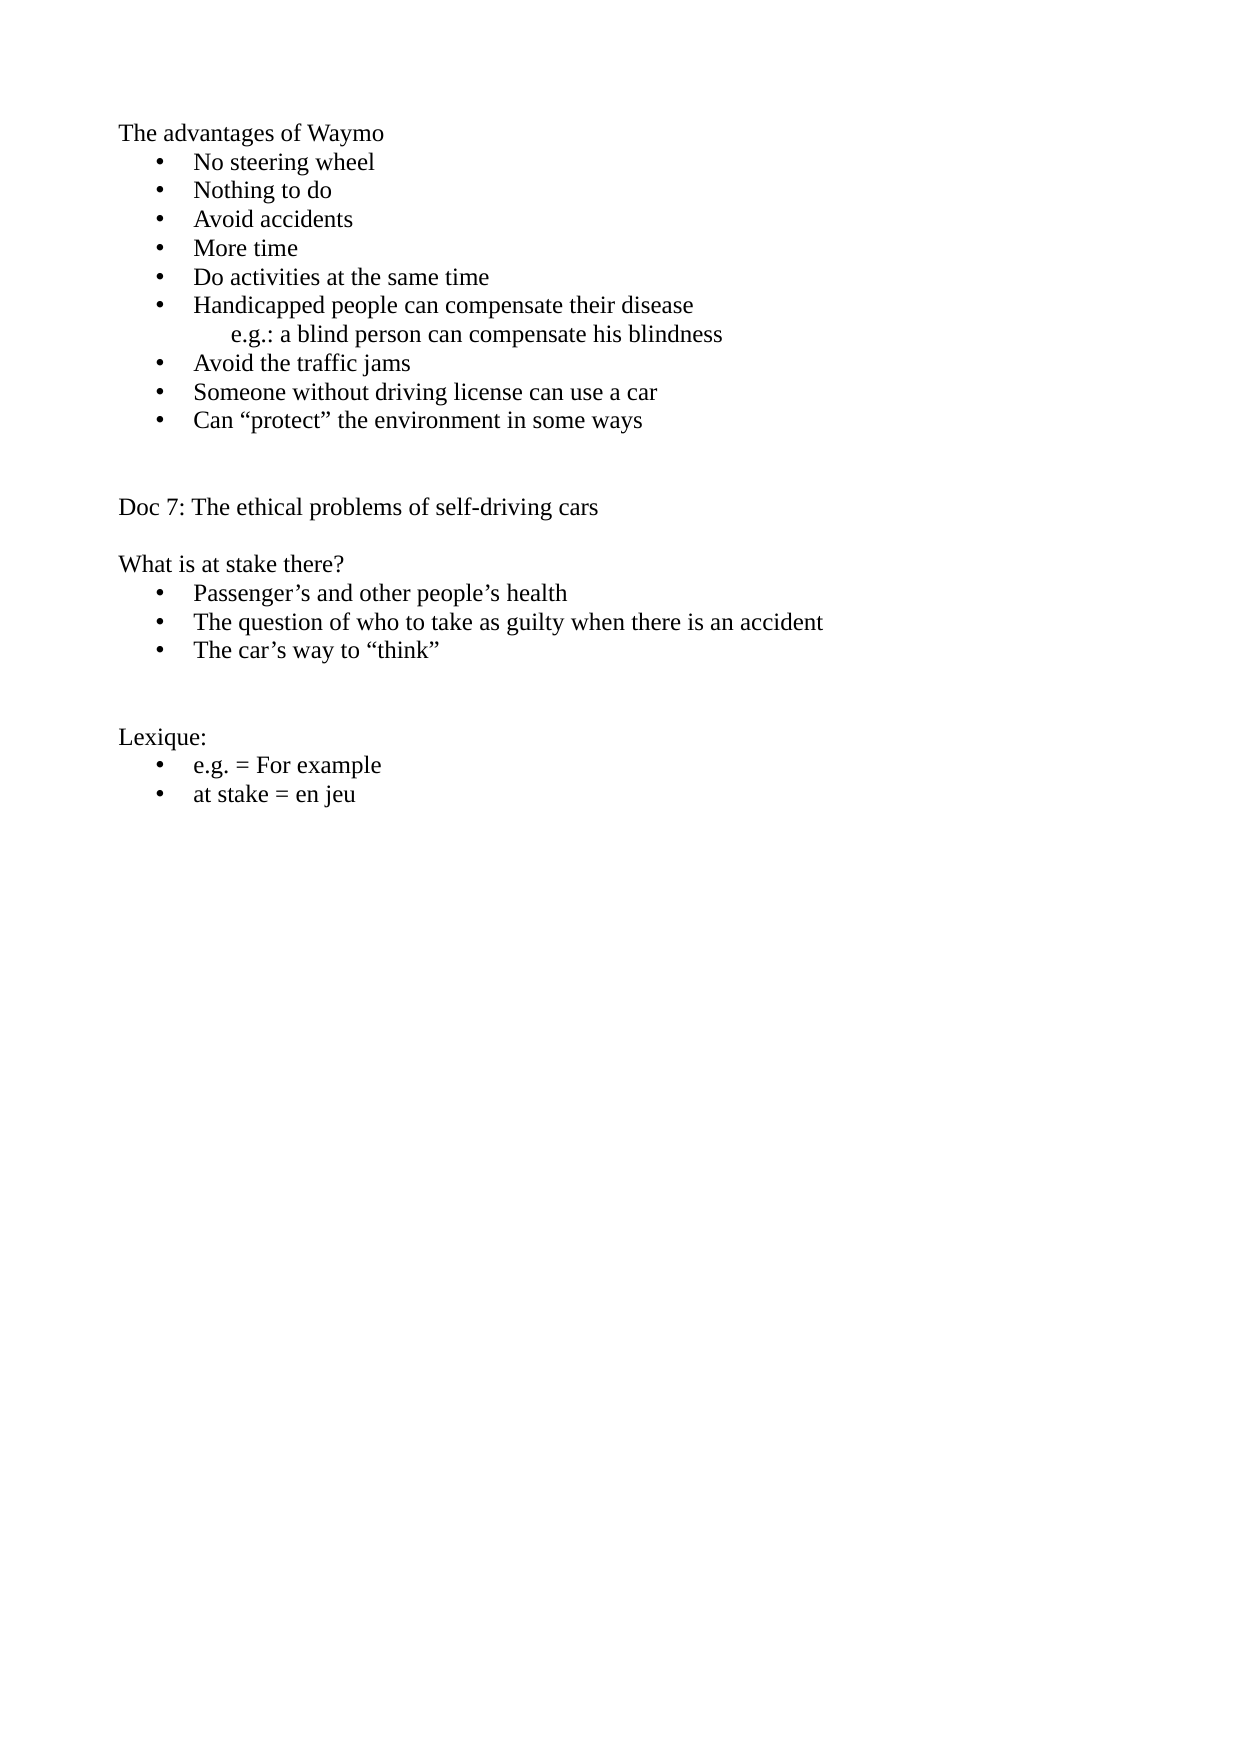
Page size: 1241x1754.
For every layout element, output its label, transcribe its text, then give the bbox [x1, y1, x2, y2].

list e.g.: a blind person can compensate his blindness [193, 319, 1122, 348]
text Lexique: [118, 722, 1122, 751]
list No steering wheel [156, 147, 1122, 176]
text Doc 7: The ethical problems of self-driving cars [118, 492, 1122, 521]
list Someone without driving license can use a car [156, 377, 1122, 406]
list Avoid the traffic jams [156, 348, 1122, 377]
list Nothing to do [156, 176, 1122, 204]
list More time [156, 233, 1122, 262]
list Do activities at the same time [156, 262, 1122, 291]
list The question of who to take as guilty when there is an accident [156, 607, 1122, 636]
list Passenger’s and other people’s health [156, 578, 1122, 607]
text What is at stake there? [118, 549, 1122, 578]
list e.g. = For example [156, 751, 1122, 779]
list The car’s way to “think” [156, 636, 1122, 664]
list Handicapped people can compensate their disease [156, 291, 1122, 319]
list Can “protect” the environment in some ways [156, 406, 1122, 434]
list Avoid accidents [156, 204, 1122, 233]
list at stake = en jeu [156, 779, 1122, 808]
text The advantages of Waymo [118, 118, 1122, 147]
